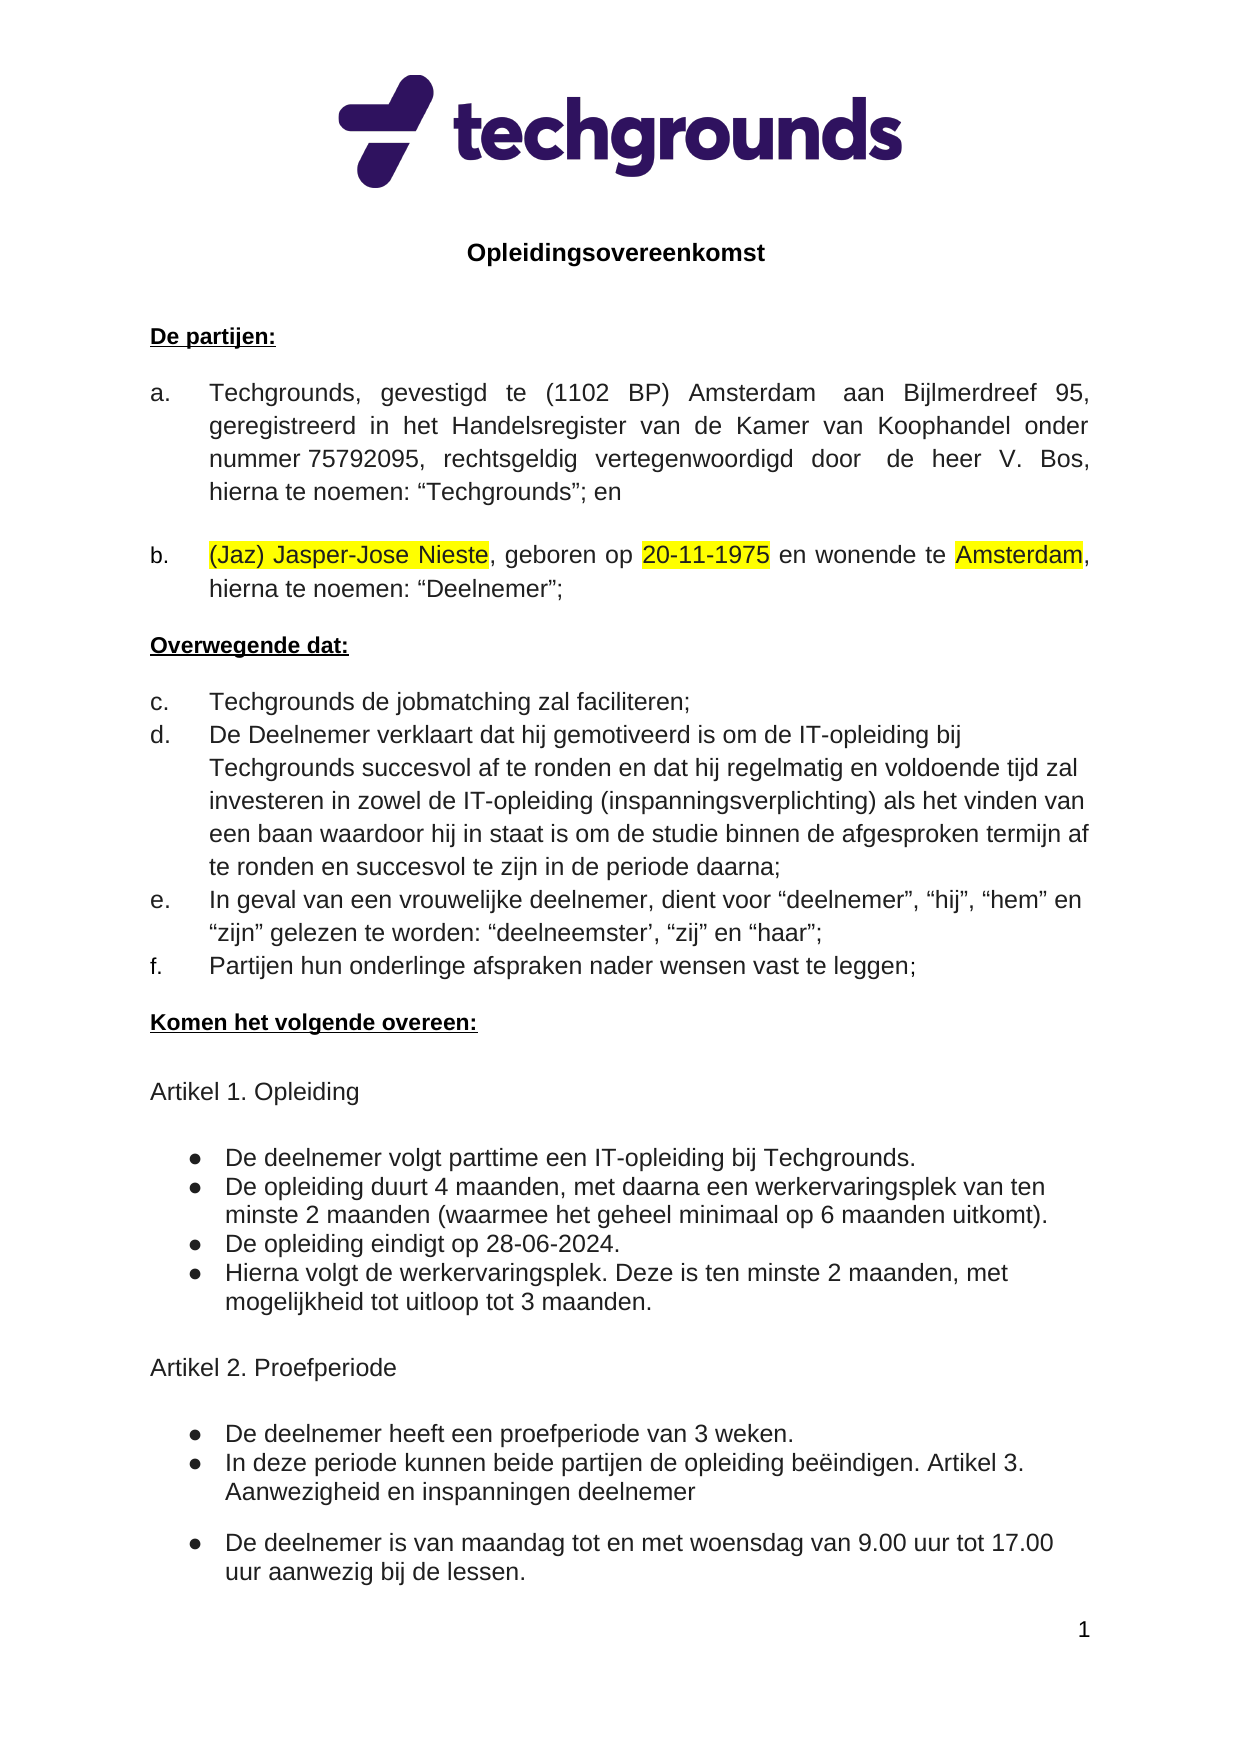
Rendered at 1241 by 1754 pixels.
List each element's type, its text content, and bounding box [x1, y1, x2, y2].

list Hierna volgt de werkervaringsplek. Deze is ten minste 2 maanden, met mogelijkheid tot uitloop tot 3 maanden. [187, 1258, 1090, 1315]
text Komen het volgende overeen: [150, 1009, 1090, 1035]
text De partijen: [150, 323, 1090, 349]
list De Deelnemer verklaart dat hij gemotiveerd is om de IT-opleiding bij Techgrounds succesvol af te ronden en dat hij regelmatig en voldoende tijd zal investeren in zowel de IT-opleiding (inspanningsverplichting) als het vinden van een baan waardoor hij in staat is om de studie binnen de afgesproken termijn af te ronden en succesvol te zijn in de periode daarna; [150, 720, 1090, 881]
picture [338, 75, 902, 188]
list De deelnemer is van maandag tot en met woensdag van 9.00 uur tot 17.00 uur aanwezig bij de lessen. [187, 1528, 1090, 1586]
list De deelnemer heeft een proefperiode van 3 weken. [187, 1419, 1090, 1448]
list Partijen hun onderlinge afspraken nader wensen vast te leggen; [150, 951, 1090, 980]
text Artikel 2. Proefperiode [150, 1353, 1090, 1382]
list Techgrounds de jobmatching zal faciliteren; [150, 687, 1090, 716]
text Opleidingsovereenkomst [150, 237, 1082, 266]
list De opleiding eindigt op 28-06-2024. [187, 1229, 1090, 1258]
list In deze periode kunnen beide partijen de opleiding beëindigen. Artikel 3. Aanwezigheid en inspanningen deelnemer [187, 1448, 1090, 1505]
list De opleiding duurt 4 maanden, met daarna een werkervaringsplek van ten minste 2 maanden (waarmee het geheel minimaal op 6 maanden uitkomt). [187, 1172, 1090, 1229]
text Artikel 1. Opleiding [150, 1077, 1090, 1105]
list De deelnemer volgt parttime een IT-opleiding bij Techgrounds. [187, 1143, 1090, 1172]
list (Jaz) Jasper-Jose Nieste, geboren op 20-11-1975 en wonende te Amsterdam, hierna te noemen: “Deelnemer”; [150, 541, 1090, 602]
text Overwegende dat: [150, 632, 1090, 658]
list In geval van een vrouwelijke deelnemer, dient voor “deelnemer”, “hij”, “hem” en “zijn” gelezen te worden: “deelneemster’, “zij” en “haar”; [150, 885, 1090, 947]
list Techgrounds, gevestigd te (1102 BP) Amsterdam aan Bijlmerdreef 95, geregistreerd in het Handelsregister van de Kamer van Koophandel onder nummer 75792095, rechtsgeldig vertegenwoordigd door de heer V. Bos, hierna te noemen: “Techgrounds”; en [150, 378, 1090, 506]
